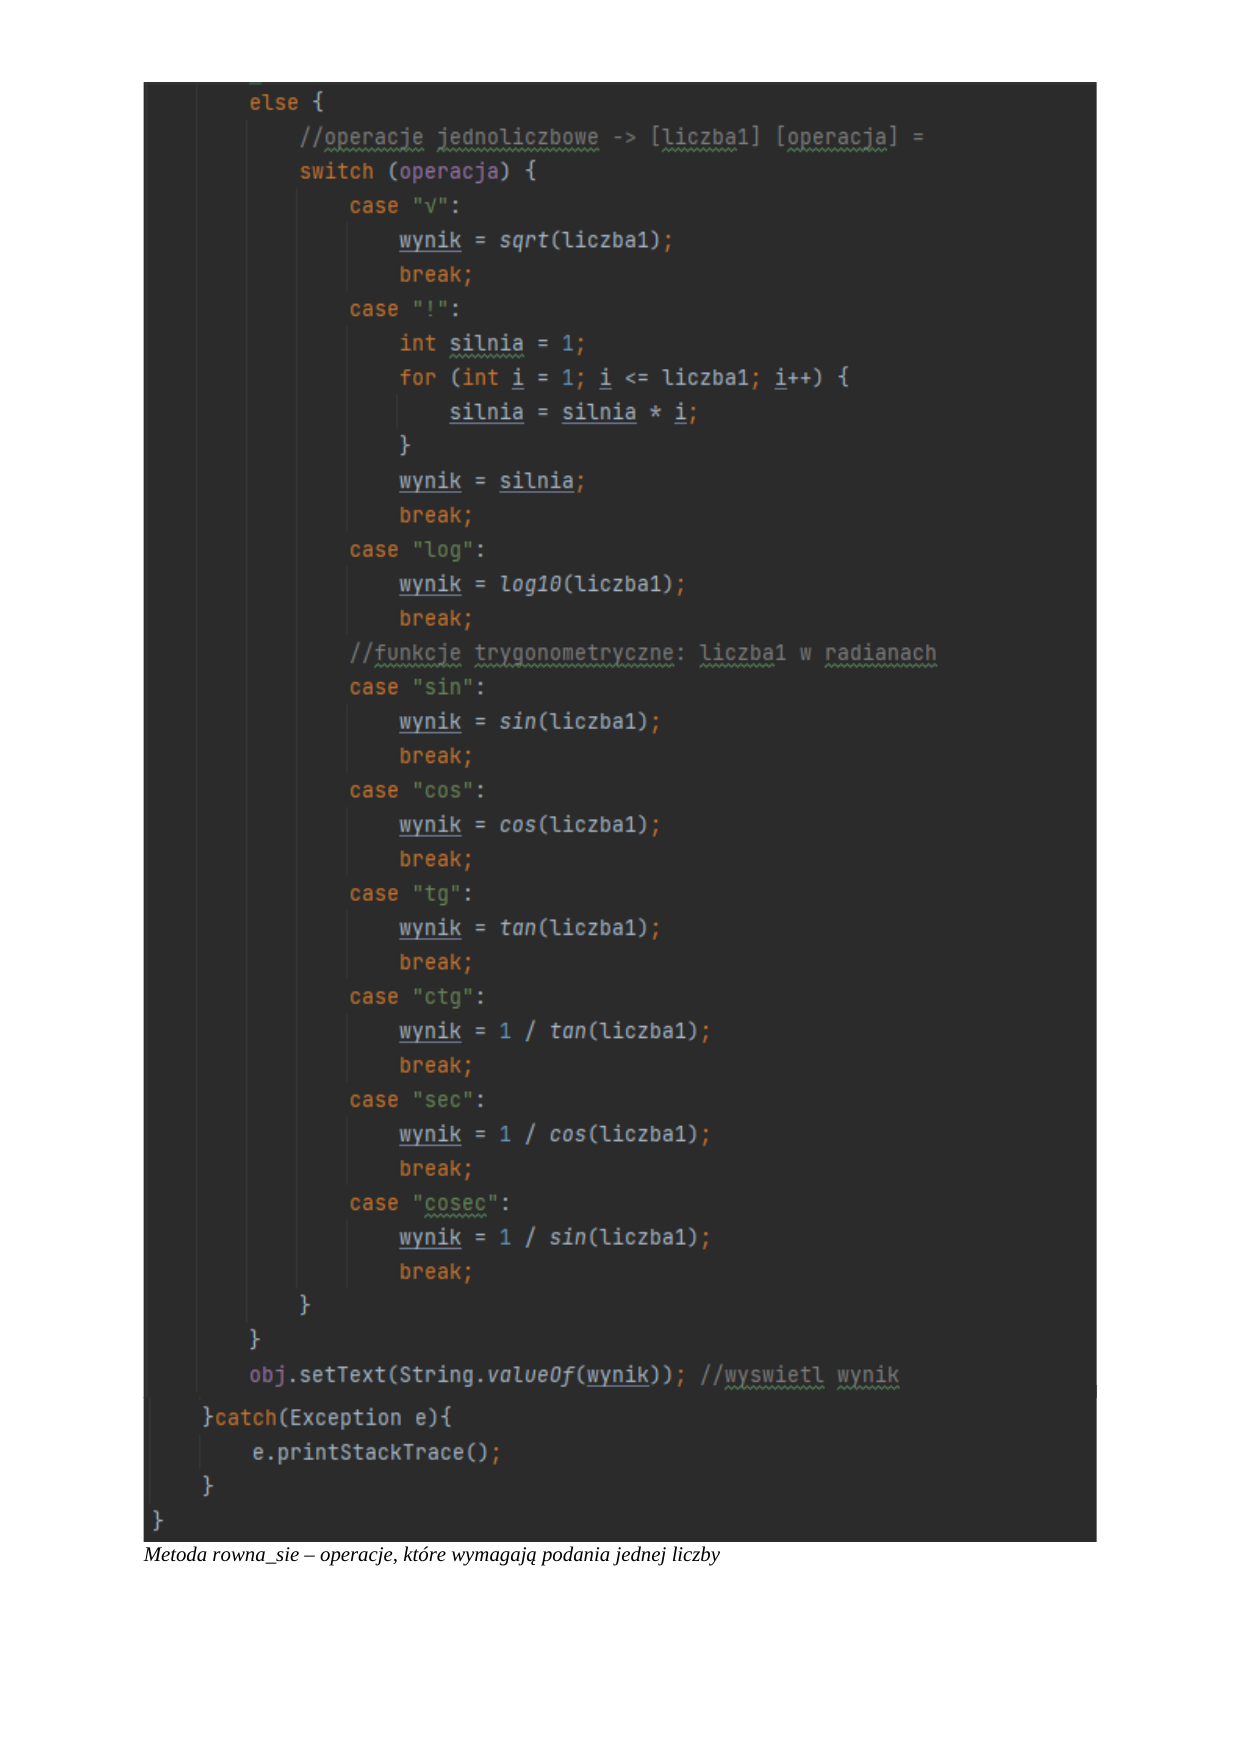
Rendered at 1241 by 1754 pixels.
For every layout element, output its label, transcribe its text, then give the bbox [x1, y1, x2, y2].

text Metoda rowna_sie – operacje, które wymagają podania jednej liczby [143, 1542, 1014, 1566]
picture [143, 82, 1097, 1542]
